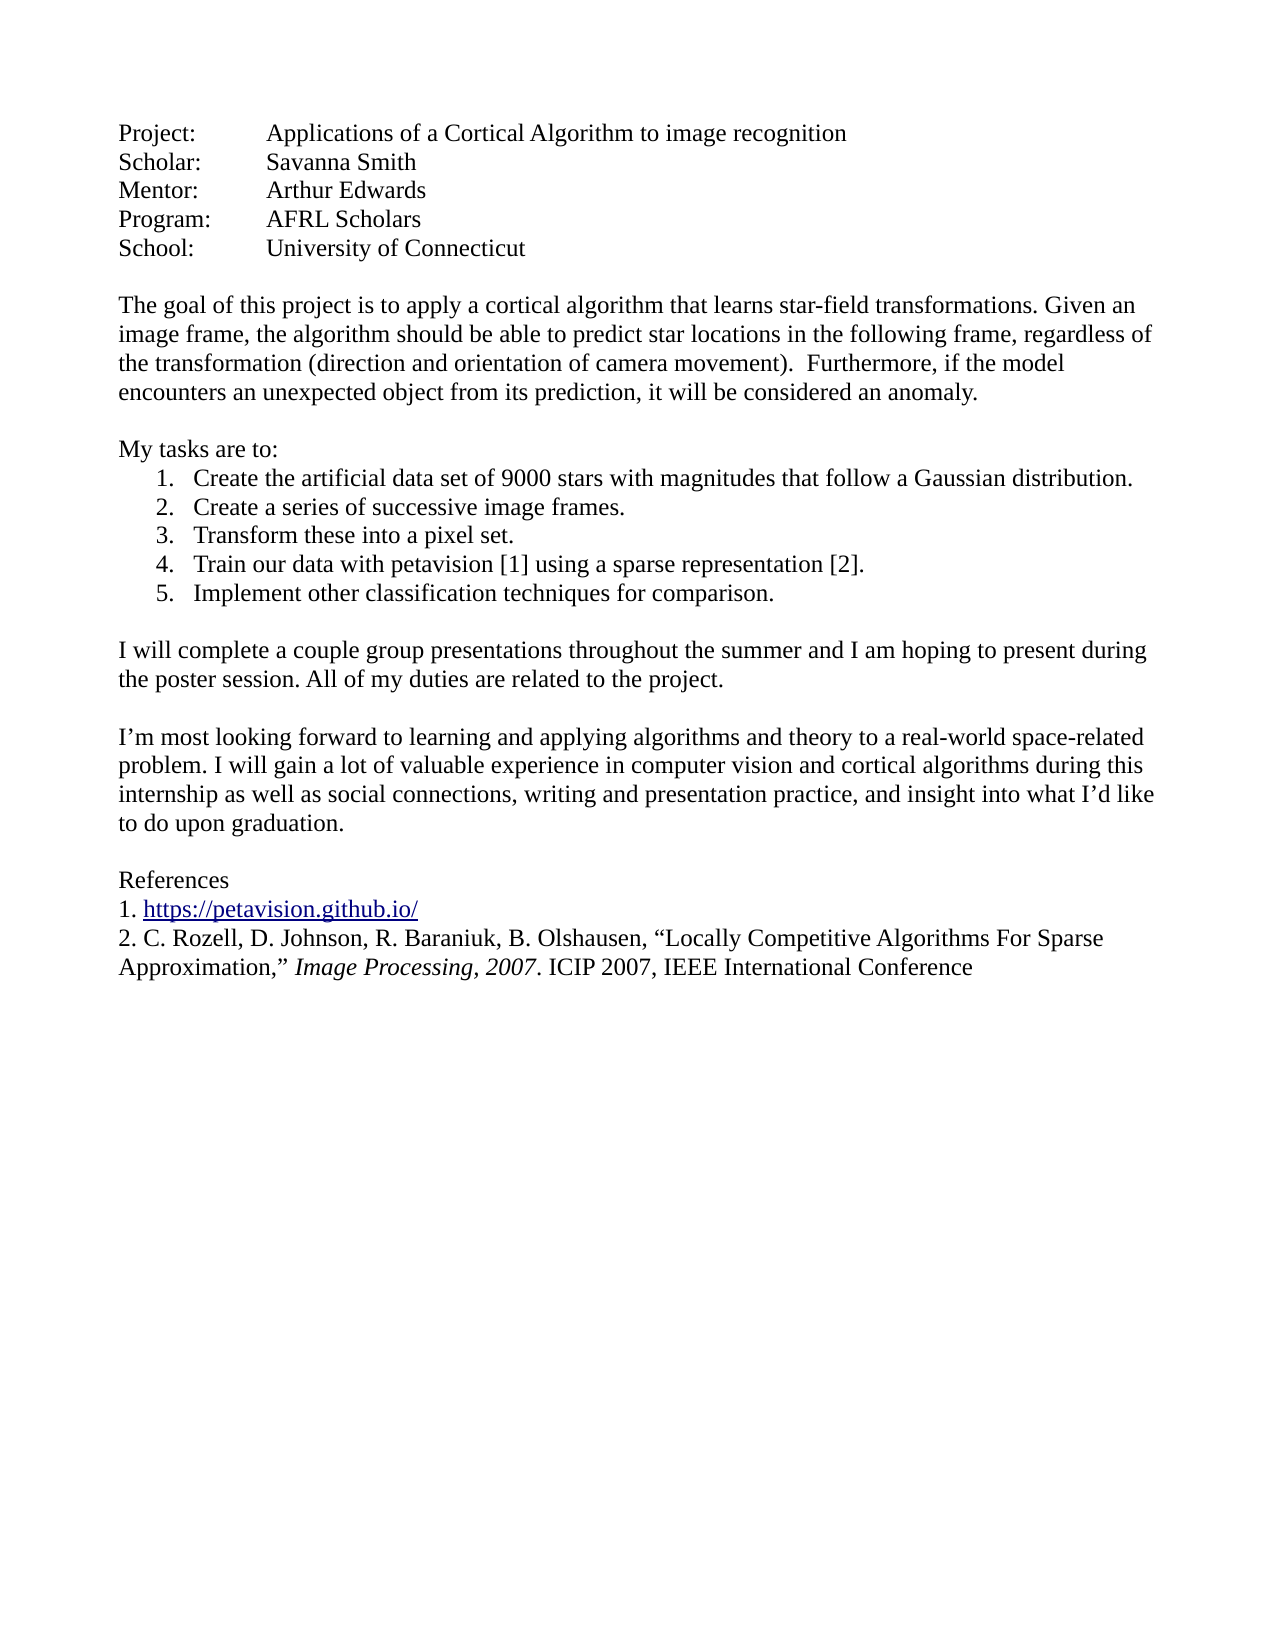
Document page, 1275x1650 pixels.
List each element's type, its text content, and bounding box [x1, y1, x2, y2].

text 2. C. Rozell, D. Johnson, R. Baraniuk, B. Olshausen, “Locally Competitive Algorithms For Sparse Approximation,” Image Processing, 2007. ICIP 2007, IEEE International Conference [118, 923, 1157, 981]
text School: University of Connecticut [118, 233, 1157, 262]
text My tasks are to: [118, 434, 1157, 463]
text Project: Applications of a Cortical Algorithm to image recognition [118, 118, 1157, 147]
text References [118, 866, 1157, 894]
text Mentor: Arthur Edwards [118, 176, 1157, 204]
list Create the artificial data set of 9000 stars with magnitudes that follow a Gaussian distribution. [156, 463, 1157, 492]
text Scholar: Savanna Smith [118, 147, 1157, 176]
text 1. https://petavision.github.io/ [118, 894, 1157, 923]
list Transform these into a pixel set. [156, 521, 1157, 549]
text The goal of this project is to apply a cortical algorithm that learns star-field transformations. Given an image frame, the algorithm should be able to predict star locations in the following frame, regardless of the transformation (direction and orientation of camera movement). Furthermore, if the model encounters an unexpected object from its prediction, it will be considered an anomaly. [118, 291, 1157, 406]
list Create a series of successive image frames. [156, 492, 1157, 521]
text I will complete a couple group presentations throughout the summer and I am hoping to present during the poster session. All of my duties are related to the project. [118, 636, 1157, 693]
text I’m most looking forward to learning and applying algorithms and theory to a real-world space-related problem. I will gain a lot of valuable experience in computer vision and cortical algorithms during this internship as well as social connections, writing and presentation practice, and insight into what I’d like to do upon graduation. [118, 722, 1157, 837]
list Implement other classification techniques for comparison. [156, 578, 1157, 607]
list Train our data with petavision [1] using a sparse representation [2]. [156, 549, 1157, 578]
text Program: AFRL Scholars [118, 204, 1157, 233]
